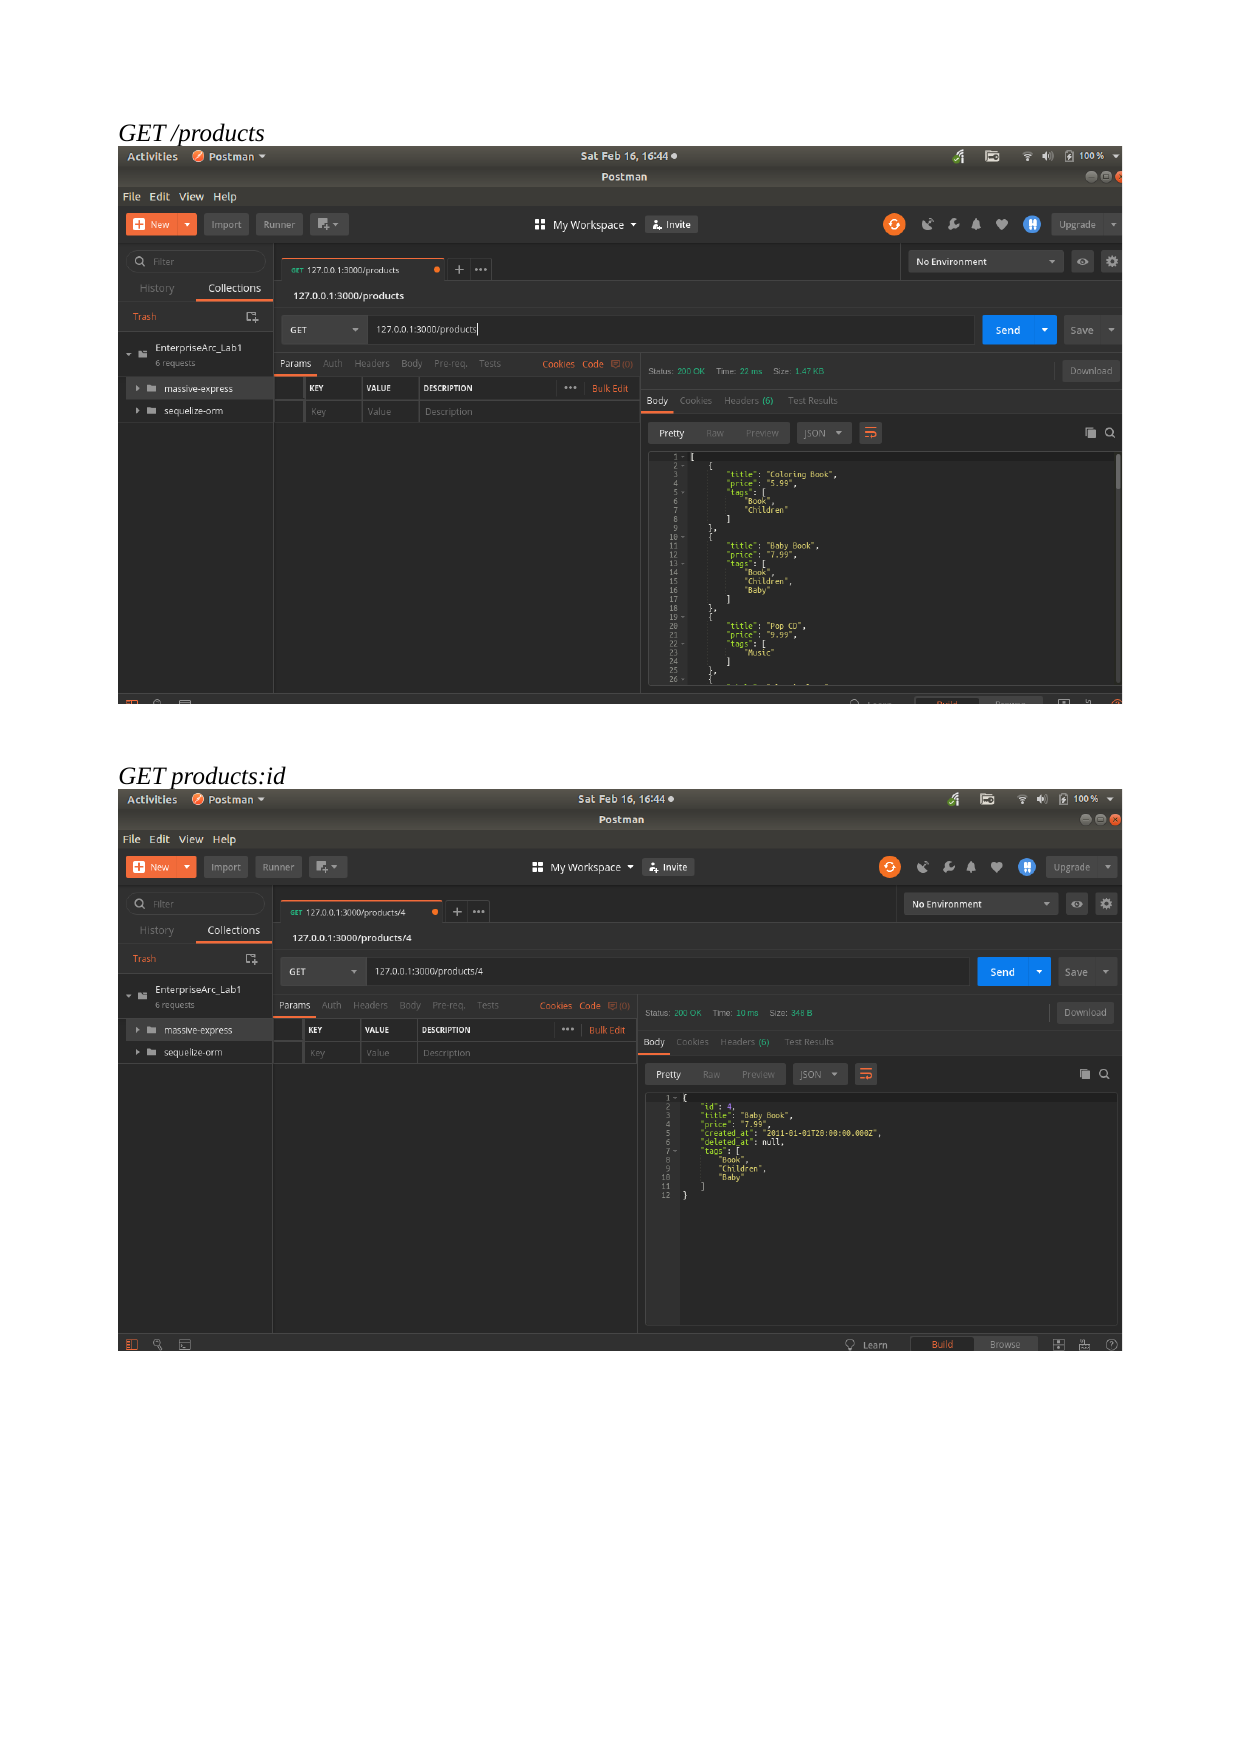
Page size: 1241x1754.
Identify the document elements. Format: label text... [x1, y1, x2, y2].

picture [118, 146, 1123, 704]
picture [118, 789, 1123, 1351]
text GET products:id [118, 732, 1122, 789]
text GET /products [118, 118, 1122, 146]
